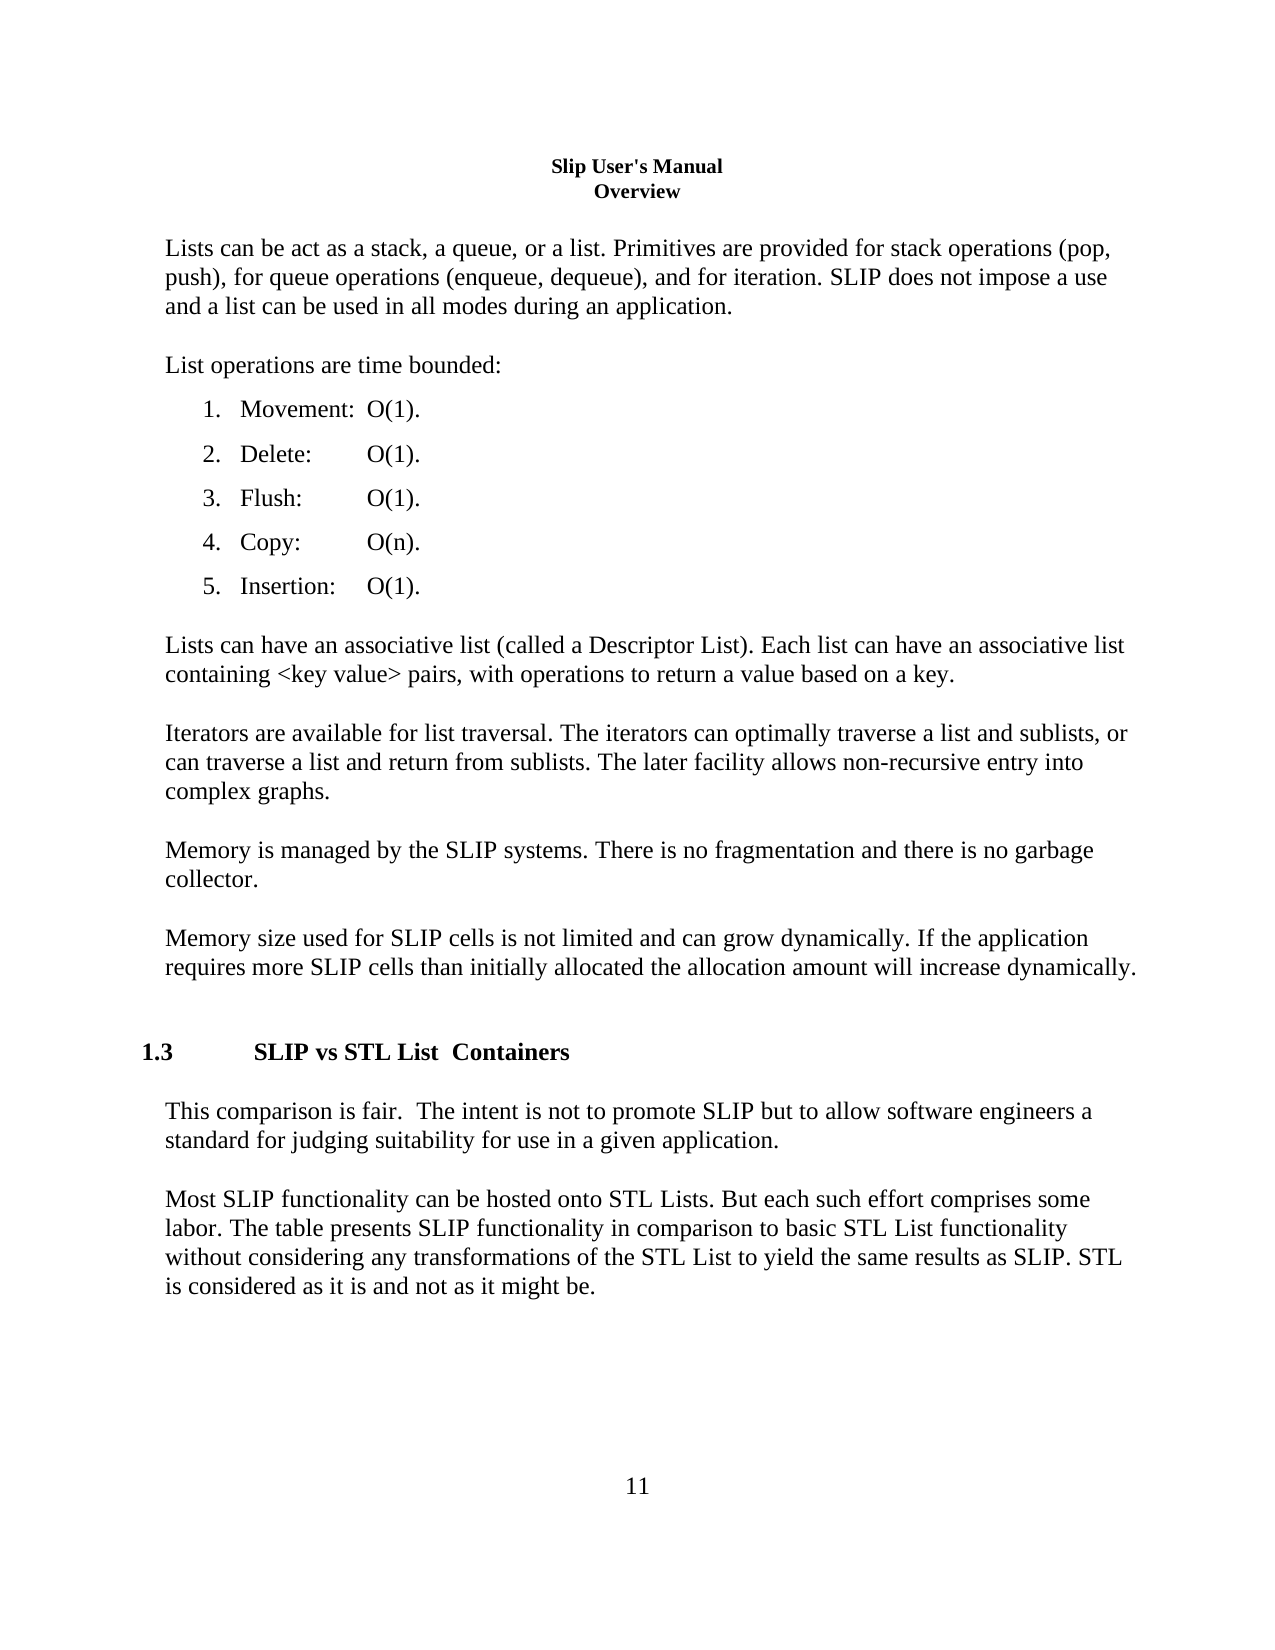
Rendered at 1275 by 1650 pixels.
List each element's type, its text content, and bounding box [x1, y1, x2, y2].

list Copy: O(n). [421, 527, 1140, 556]
list Delete: O(1). [202, 438, 1140, 467]
text Lists can have an associative list (called a Descriptor List). Each list can have an associative list containing <key value> pairs, with operations to return a value based on a key. [956, 630, 1140, 688]
list Movement: O(1). [202, 394, 240, 423]
text This comparison is fair. The intent is not to promote SLIP but to allow software engineers a standard for judging suitability for use in a given application. [786, 1096, 1140, 1154]
list Insertion: O(1). [421, 571, 1140, 600]
list Insertion: O(1). [202, 571, 240, 600]
text Memory is managed by the SLIP systems. There is no fragmentation and there is no garbage collector. [266, 835, 1140, 893]
list Flush: O(1). [202, 482, 1140, 512]
text Iterators are available for list traversal. The iterators can optimally traverse a list and sublists, or can traverse a list and return from sublists. The later facility allows non-recursive entry into complex graphs. [331, 718, 1140, 805]
subtitle SLIP vs STL List Containers [135, 1037, 1140, 1066]
text List operations are time bounded: [502, 350, 1140, 379]
text Lists can be act as a stack, a queue, or a list. Primitives are provided for stack operations (pop, push), for queue operations (enqueue, dequeue), and for iteration. SLIP does not impose a use and a list can be used in all modes during an application. [733, 233, 1140, 320]
list Copy: O(n). [202, 527, 240, 556]
list Movement: O(1). [421, 394, 1140, 423]
text Most SLIP functionality can be hosted onto STL Lists. But each such effort comprises some labor. The table presents SLIP functionality in comparison to basic STL List functionality without considering any transformations of the STL List to yield the same results as SLIP. STL is considered as it is and not as it might be. [596, 1184, 1140, 1300]
